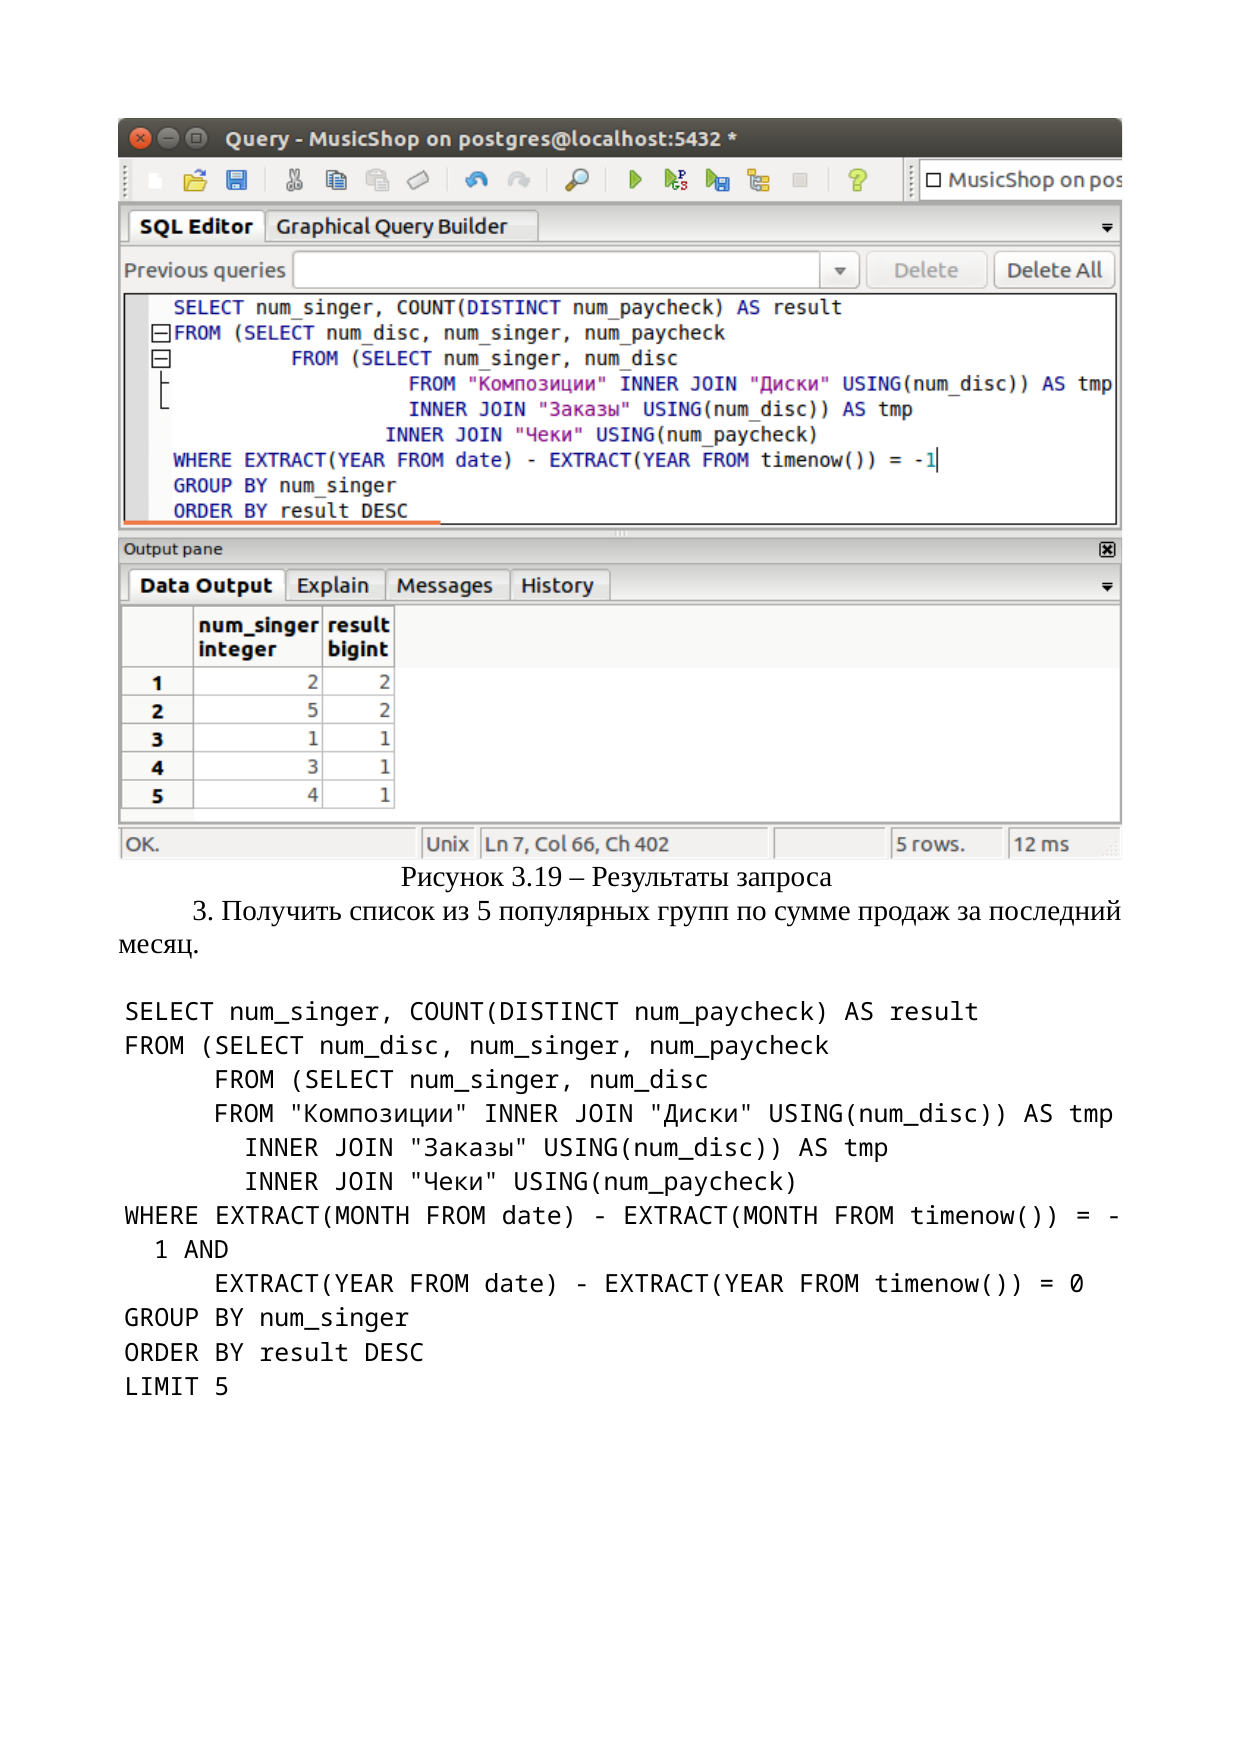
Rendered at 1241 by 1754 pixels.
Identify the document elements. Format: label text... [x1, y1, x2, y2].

text INNER JOIN "Заказы" USING(num_disc)) AS tmp [124, 1130, 1122, 1164]
text Рисунок 3.19 – Результаты запроса [118, 860, 1122, 893]
text FROM "Композиции" INNER JOIN "Диски" USING(num_disc)) AS tmp [124, 1096, 1122, 1130]
picture [118, 118, 1123, 860]
text WHERE EXTRACT(MONTH FROM date) - EXTRACT(MONTH FROM timenow()) = -1 AND [124, 1198, 1122, 1266]
text ORDER BY result DESC [124, 1334, 1122, 1368]
text 3. Получить список из 5 популярных групп по сумме продаж за последний месяц. [89, 893, 1122, 960]
text GROUP BY num_singer [124, 1300, 1122, 1334]
text EXTRACT(YEAR FROM date) - EXTRACT(YEAR FROM timenow()) = 0 [124, 1266, 1122, 1300]
text SELECT num_singer, COUNT(DISTINCT num_paycheck) AS result [124, 993, 1122, 1028]
text FROM (SELECT num_singer, num_disc [124, 1062, 1122, 1096]
text FROM (SELECT num_disc, num_singer, num_paycheck [124, 1028, 1122, 1062]
text LIMIT 5 [124, 1368, 1122, 1402]
text INNER JOIN "Чеки" USING(num_paycheck) [124, 1164, 1122, 1198]
